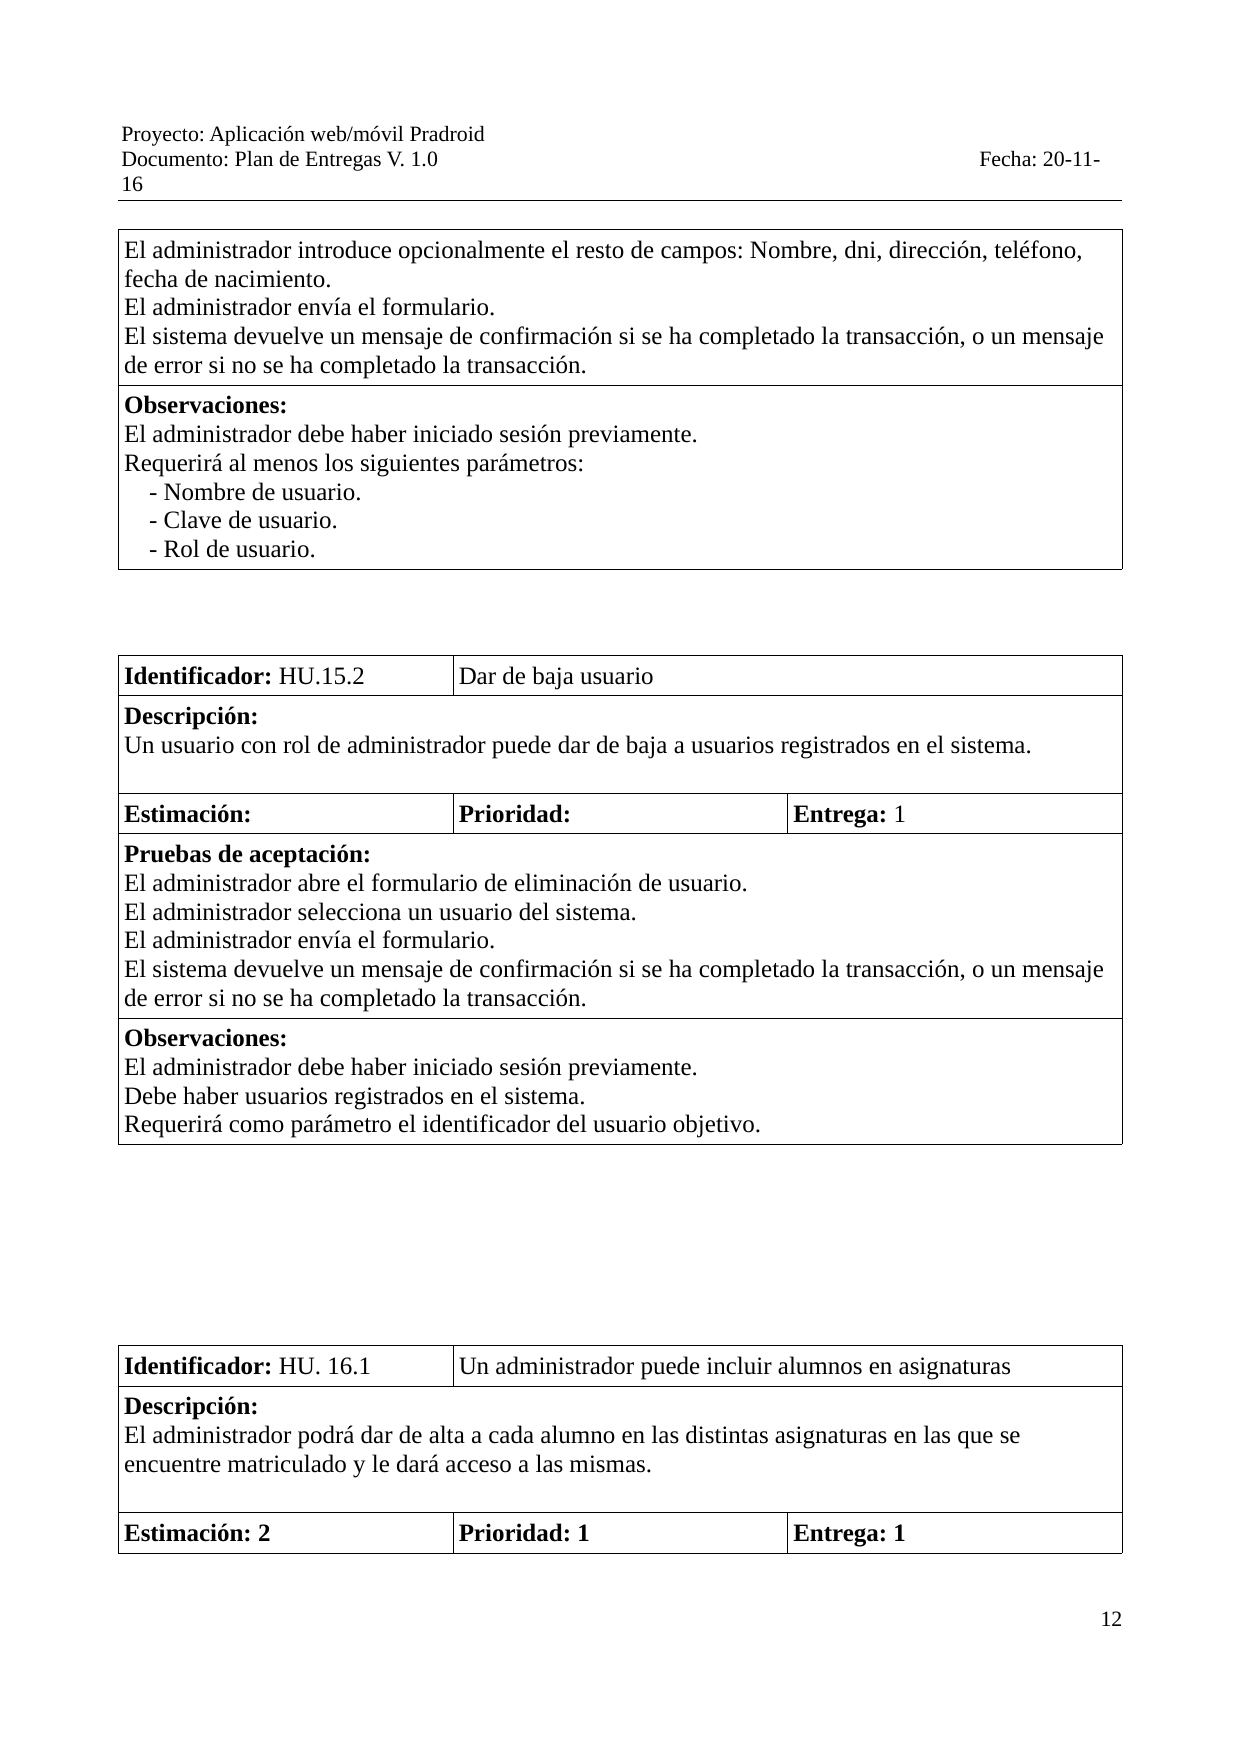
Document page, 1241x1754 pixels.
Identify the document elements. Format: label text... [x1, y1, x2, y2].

table_cell Estimación: [119, 794, 453, 833]
table_cell Prioridad: 1 [454, 1513, 787, 1552]
table_cell Entrega: 1 [788, 1513, 1122, 1552]
table_header Identificador: HU.15.2 [119, 656, 453, 695]
table_cell Estimación: 2 [119, 1513, 453, 1552]
table_cell El administrador introduce opcionalmente el resto de campos: Nombre, dni, dirección, teléfono, fecha de nacimiento. El administrador envía el formulario. El sistema devuelve un mensaje de confirmación si se ha completado la transacción, o un mensaje de error si no se ha completado la transacción. [119, 230, 1122, 384]
table_cell Prioridad: [454, 794, 787, 833]
table_cell Pruebas de aceptación: El administrador abre el formulario de eliminación de usuario. El administrador selecciona un usuario del sistema. El administrador envía el formulario. El sistema devuelve un mensaje de confirmación si se ha completado la transacción, o un mensaje de error si no se ha completado la transacción. [119, 834, 1122, 1017]
table_cell Descripción: El administrador podrá dar de alta a cada alumno en las distintas asignaturas en las que se encuentre matriculado y le dará acceso a las mismas. [119, 1387, 1122, 1512]
table_cell Descripción: Un usuario con rol de administrador puede dar de baja a usuarios registrados en el sistema. [119, 696, 1122, 793]
table_cell Entrega: 1 [788, 794, 1122, 833]
table_header Identificador: HU. 16.1 [119, 1346, 453, 1386]
table_header Dar de baja usuario [454, 656, 1122, 695]
table_header Un administrador puede incluir alumnos en asignaturas [454, 1346, 1122, 1386]
table_cell Observaciones: El administrador debe haber iniciado sesión previamente. Debe haber usuarios registrados en el sistema. Requerirá como parámetro el identificador del usuario objetivo. [119, 1019, 1122, 1144]
table_cell Observaciones: El administrador debe haber iniciado sesión previamente. Requerirá al menos los siguientes parámetros: - Nombre de usuario. - Clave de usuario. - Rol de usuario. [119, 386, 1122, 568]
